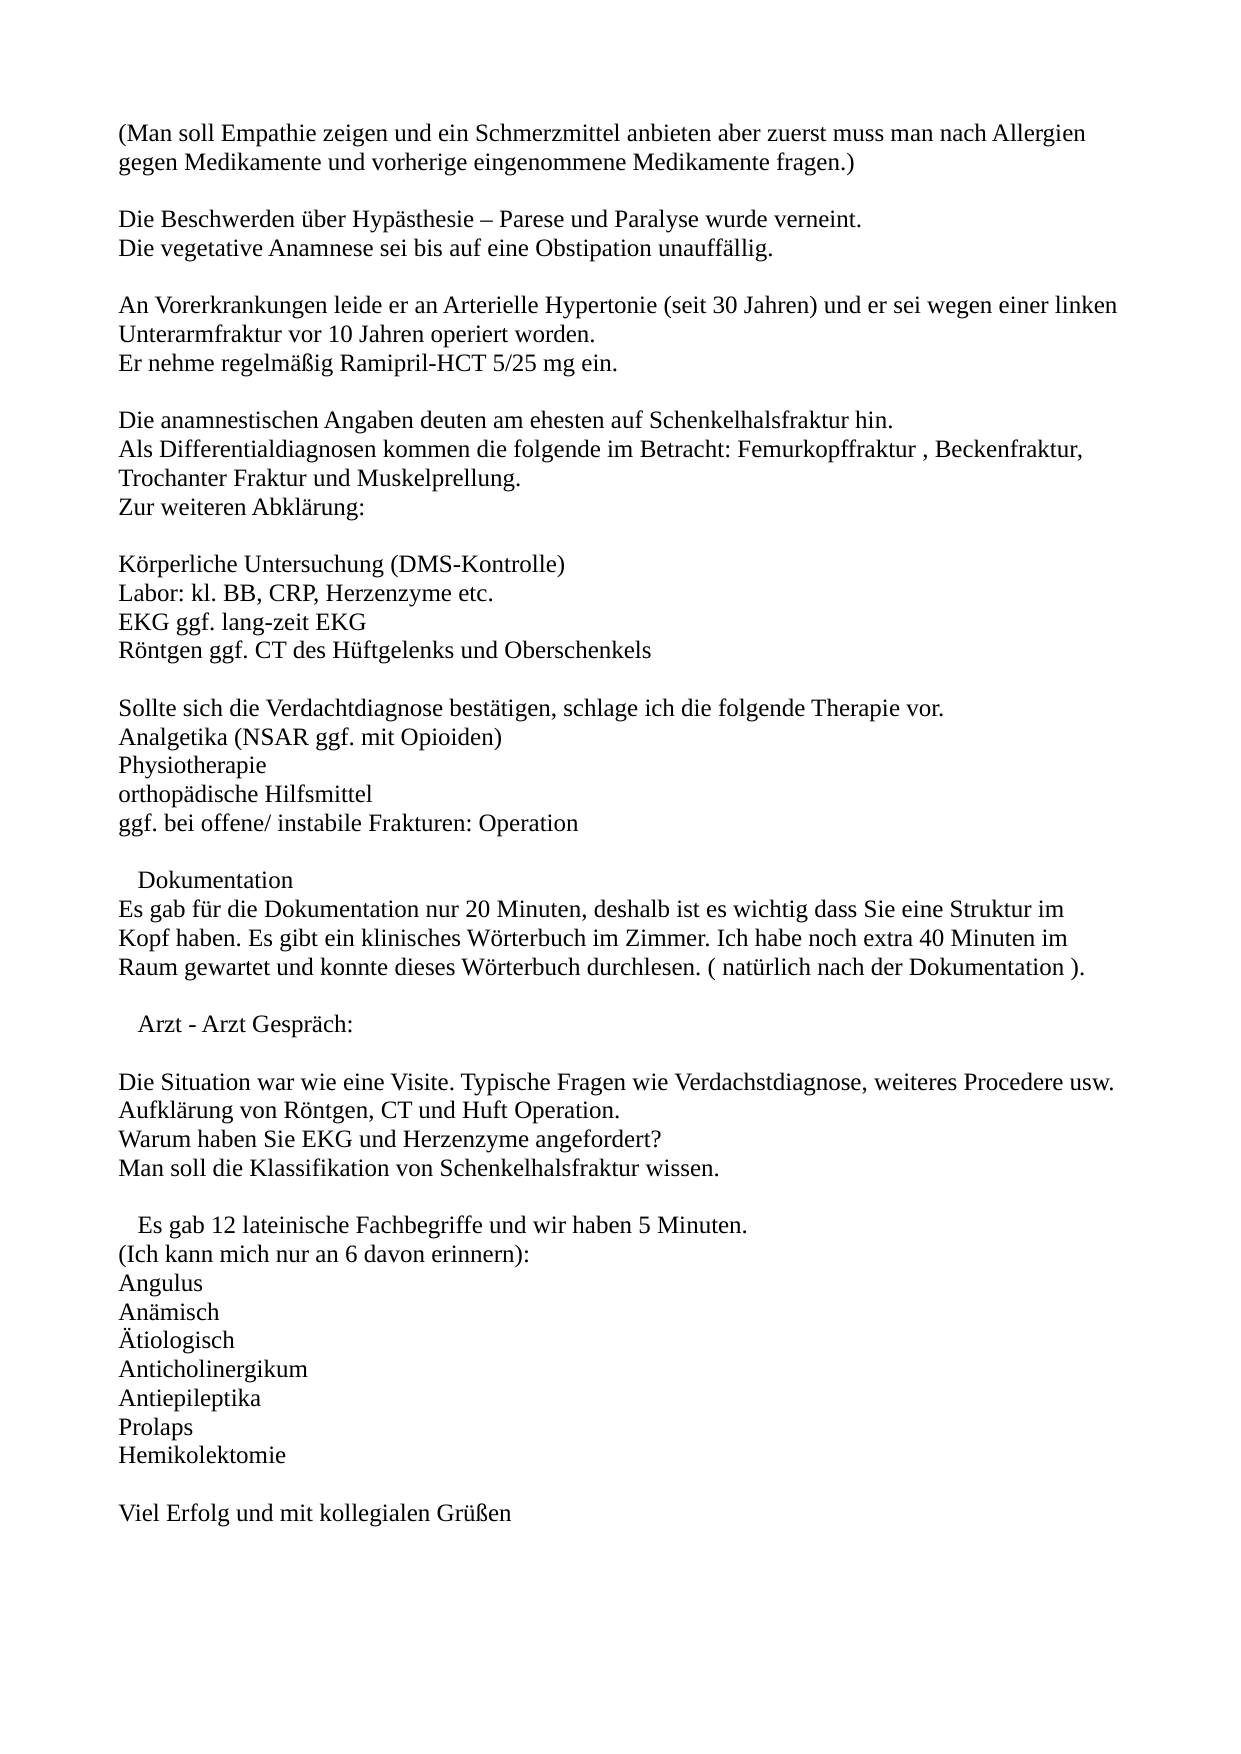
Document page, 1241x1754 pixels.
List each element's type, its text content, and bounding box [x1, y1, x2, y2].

text Zur weiteren Abklärung: [118, 492, 1122, 521]
text (Man soll Empathie zeigen und ein Schmerzmittel anbieten aber zuerst muss man nach Allergien gegen Medikamente und vorherige eingenommene Medikamente fragen.) [118, 118, 1122, 176]
text Sollte sich die Verdachtdiagnose bestätigen, schlage ich die folgende Therapie vor. [118, 693, 1122, 722]
text 💎Dokumentation [118, 866, 1122, 894]
text 💎Arzt - Arzt Gespräch: [118, 1009, 1122, 1038]
text orthopädische Hilfsmittel [118, 779, 1122, 808]
text Es gab für die Dokumentation nur 20 Minuten, deshalb ist es wichtig dass Sie eine Struktur im Kopf haben. Es gibt ein klinisches Wörterbuch im Zimmer. Ich habe noch extra 40 Minuten im Raum gewartet und konnte dieses Wörterbuch durchlesen. ( natürlich nach der Dokumentation ). [118, 894, 1122, 981]
text Röntgen ggf. CT des Hüftgelenks und Oberschenkels [118, 636, 1122, 664]
text Hemikolektomie [118, 1441, 1122, 1469]
text Er nehme regelmäßig Ramipril-HCT 5/25 mg ein. [118, 348, 1122, 377]
text Die vegetative Anamnese sei bis auf eine Obstipation unauffällig. [118, 233, 1122, 262]
text Viel Erfolg und mit kollegialen Grüßen [118, 1498, 1122, 1527]
text Angulus [118, 1268, 1122, 1297]
text Aufklärung von Röntgen, CT und Huft Operation. [118, 1096, 1122, 1124]
text Warum haben Sie EKG und Herzenzyme angefordert? [118, 1124, 1122, 1153]
text Physiotherapie [118, 751, 1122, 779]
text Als Differentialdiagnosen kommen die folgende im Betracht: Femurkopffraktur , Beckenfraktur, Trochanter Fraktur und Muskelprellung. [118, 434, 1122, 492]
text Antiepileptika [118, 1383, 1122, 1412]
text EKG ggf. lang-zeit EKG [118, 607, 1122, 636]
text (Ich kann mich nur an 6 davon erinnern): [118, 1239, 1122, 1268]
text Labor: kl. BB, CRP, Herzenzyme etc. [118, 578, 1122, 607]
text Prolaps [118, 1412, 1122, 1441]
text Ätiologisch [118, 1326, 1122, 1354]
text Die anamnestischen Angaben deuten am ehesten auf Schenkelhalsfraktur hin. [118, 406, 1122, 434]
text Anticholinergikum [118, 1354, 1122, 1383]
text ggf. bei offene/ instabile Frakturen: Operation [118, 808, 1122, 837]
text Körperliche Untersuchung (DMS-Kontrolle) [118, 549, 1122, 578]
text Man soll die Klassifikation von Schenkelhalsfraktur wissen. [118, 1153, 1122, 1182]
text Anämisch [118, 1297, 1122, 1326]
text An Vorerkrankungen leide er an Arterielle Hypertonie (seit 30 Jahren) und er sei wegen einer linken Unterarmfraktur vor 10 Jahren operiert worden. [118, 291, 1122, 348]
text Die Beschwerden über Hypästhesie – Parese und Paralyse wurde verneint. [118, 204, 1122, 233]
text Analgetika (NSAR ggf. mit Opioiden) [118, 722, 1122, 751]
text 💎Es gab 12 lateinische Fachbegriffe und wir haben 5 Minuten. [118, 1211, 1122, 1239]
text Die Situation war wie eine Visite. Typische Fragen wie Verdachstdiagnose, weiteres Procedere usw. [118, 1067, 1122, 1096]
